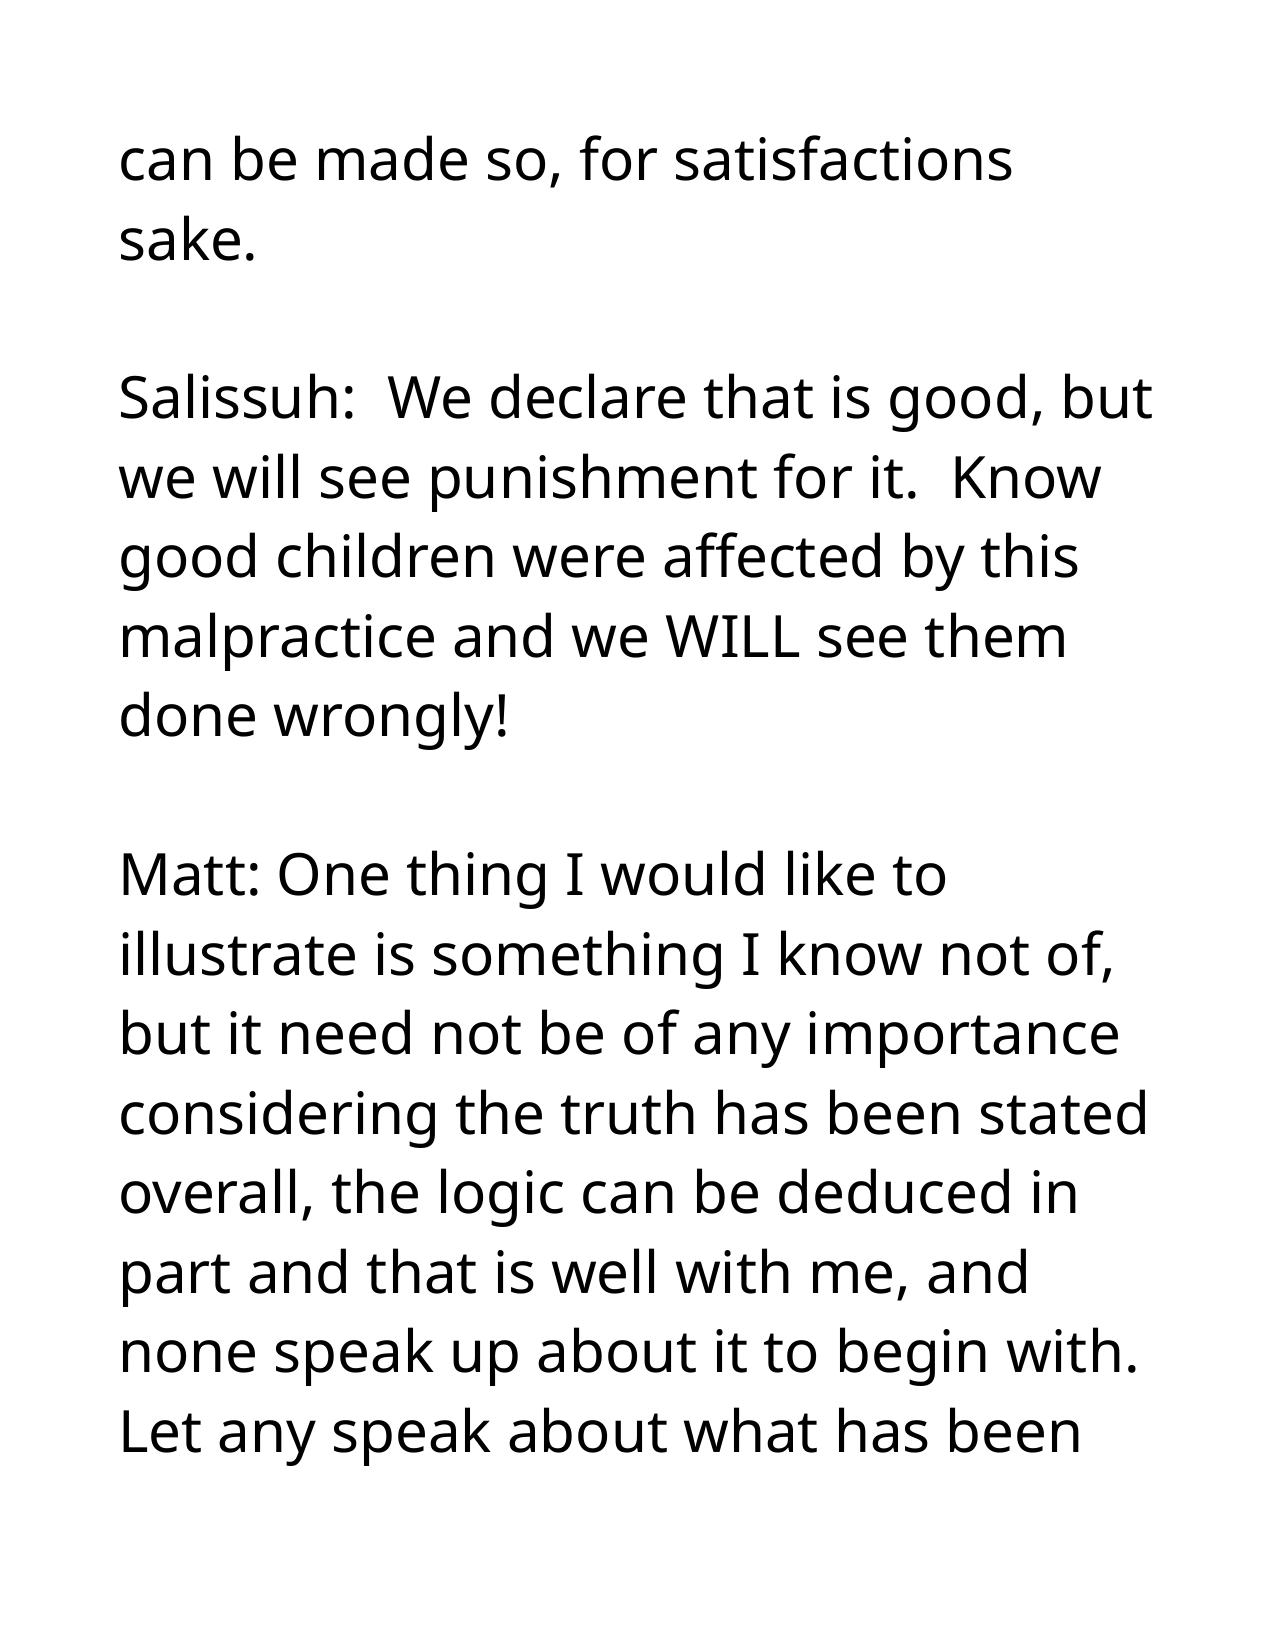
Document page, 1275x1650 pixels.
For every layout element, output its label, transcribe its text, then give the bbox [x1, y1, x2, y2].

text Salissuh: We declare that is good, but we will see punishment for it. Know good children were affected by this malpractice and we WILL see them done wrongly! [118, 357, 1157, 754]
text Matt: One thing I would like to illustrate is something I know not of, but it need not be of any importance considering the truth has been stated overall, the logic can be deduced in part and that is well with me, and none speak up about it to begin with. Let any speak about what has been [118, 833, 1157, 1469]
text can be made so, for satisfactions sake. [118, 118, 1157, 277]
